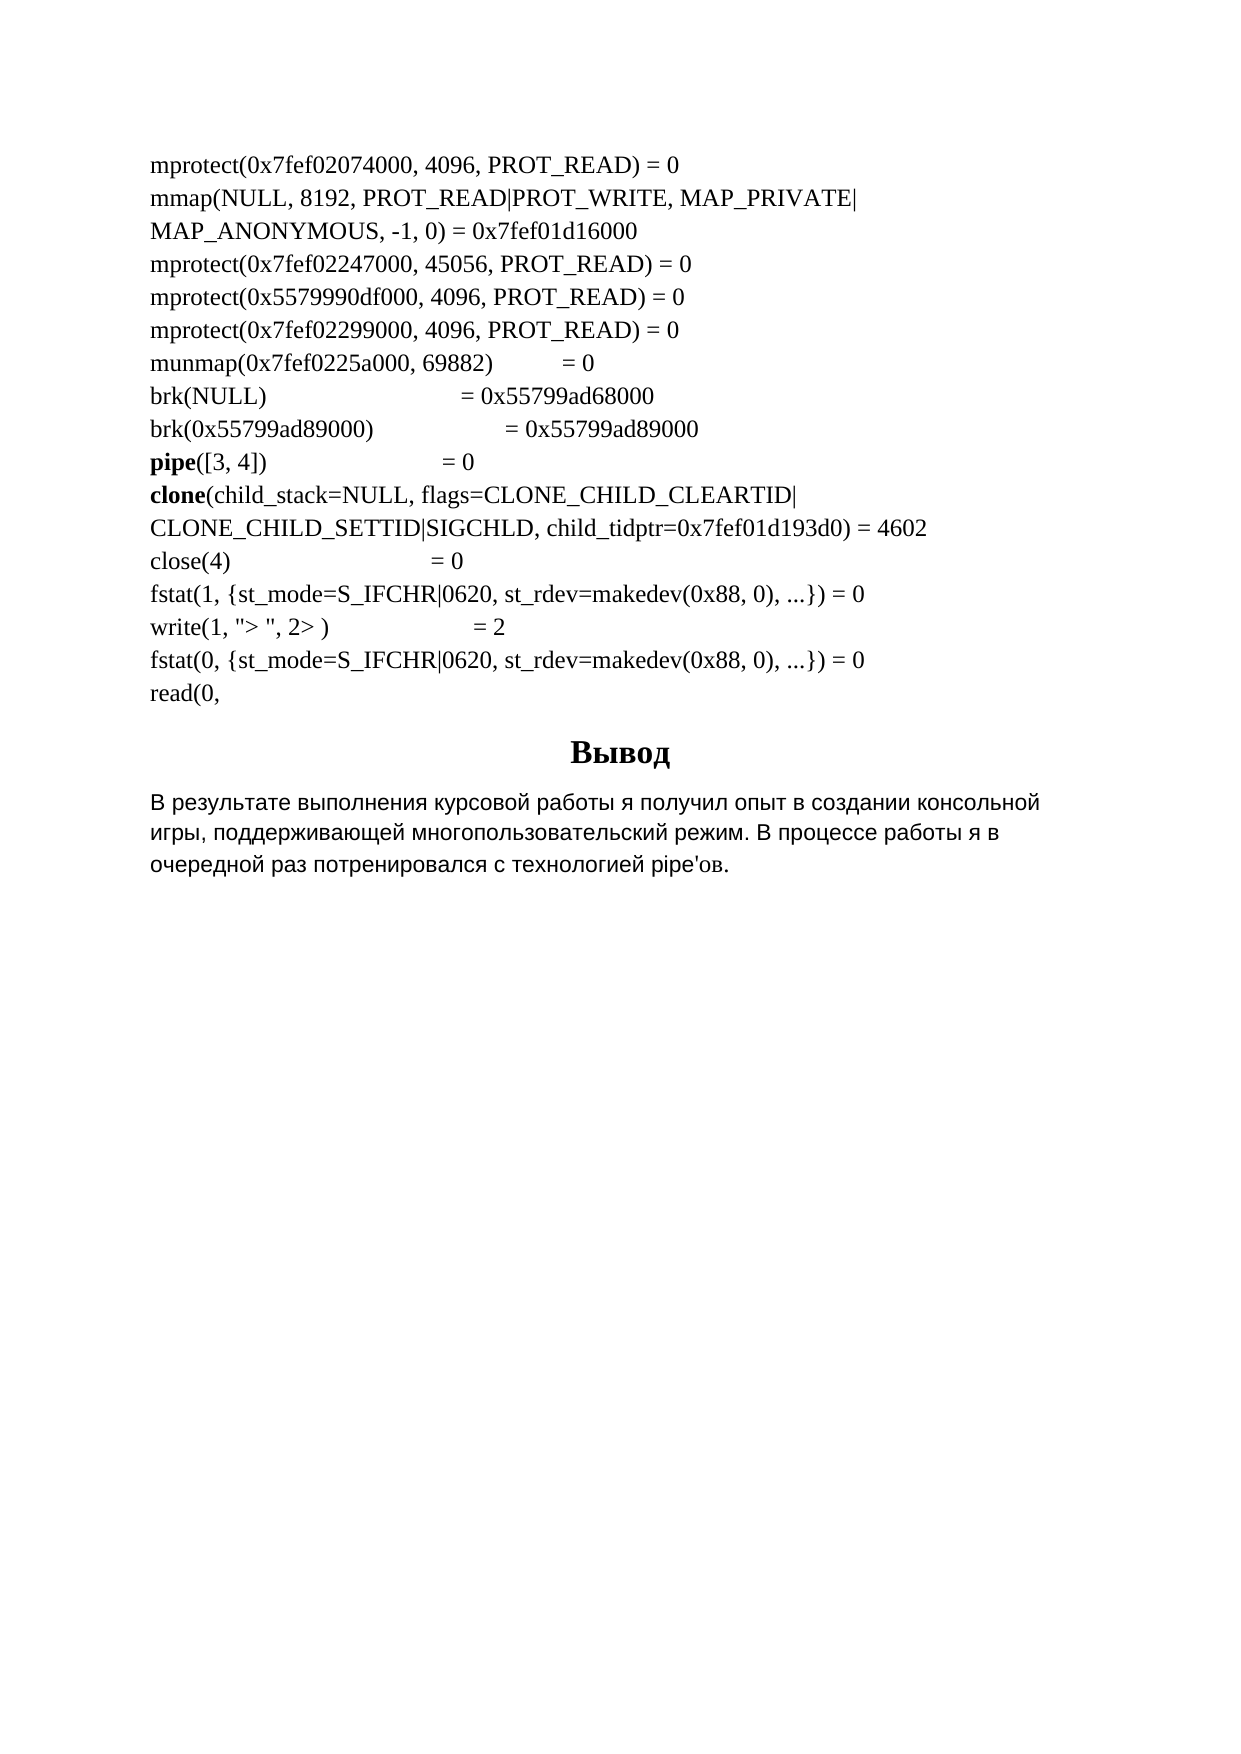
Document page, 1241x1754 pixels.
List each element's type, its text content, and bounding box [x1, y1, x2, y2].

text pipe([3, 4]) = 0 [150, 447, 1072, 476]
text mprotect(0x7fef02074000, 4096, PROT_READ) = 0 [150, 150, 1072, 179]
text read(0, [150, 678, 1072, 707]
text В результате выполнения курсовой работы я получил опыт в создании консольной игры, поддерживающей многопользовательский режим. В процессе работы я в очередной раз потренировался с технологией pipe'ов. [150, 789, 1090, 878]
text Вывод [168, 732, 1072, 771]
text mprotect(0x7fef02299000, 4096, PROT_READ) = 0 [150, 315, 1072, 344]
text mprotect(0x5579990df000, 4096, PROT_READ) = 0 [150, 282, 1072, 311]
text clone(child_stack=NULL, flags=CLONE_CHILD_CLEARTID|CLONE_CHILD_SETTID|SIGCHLD, child_tidptr=0x7fef01d193d0) = 4602 [150, 480, 1072, 542]
text brk(0x55799ad89000) = 0x55799ad89000 [150, 414, 1072, 443]
text mmap(NULL, 8192, PROT_READ|PROT_WRITE, MAP_PRIVATE|MAP_ANONYMOUS, -1, 0) = 0x7fef01d16000 [150, 183, 1072, 245]
text mprotect(0x7fef02247000, 45056, PROT_READ) = 0 [150, 249, 1072, 278]
text munmap(0x7fef0225a000, 69882) = 0 [150, 348, 1072, 377]
text brk(NULL) = 0x55799ad68000 [150, 381, 1072, 410]
text fstat(0, {st_mode=S_IFCHR|0620, st_rdev=makedev(0x88, 0), ...}) = 0 [150, 645, 1072, 674]
text fstat(1, {st_mode=S_IFCHR|0620, st_rdev=makedev(0x88, 0), ...}) = 0 [150, 579, 1072, 608]
text close(4) = 0 [150, 546, 1072, 575]
text write(1, "> ", 2> ) = 2 [150, 612, 1072, 641]
